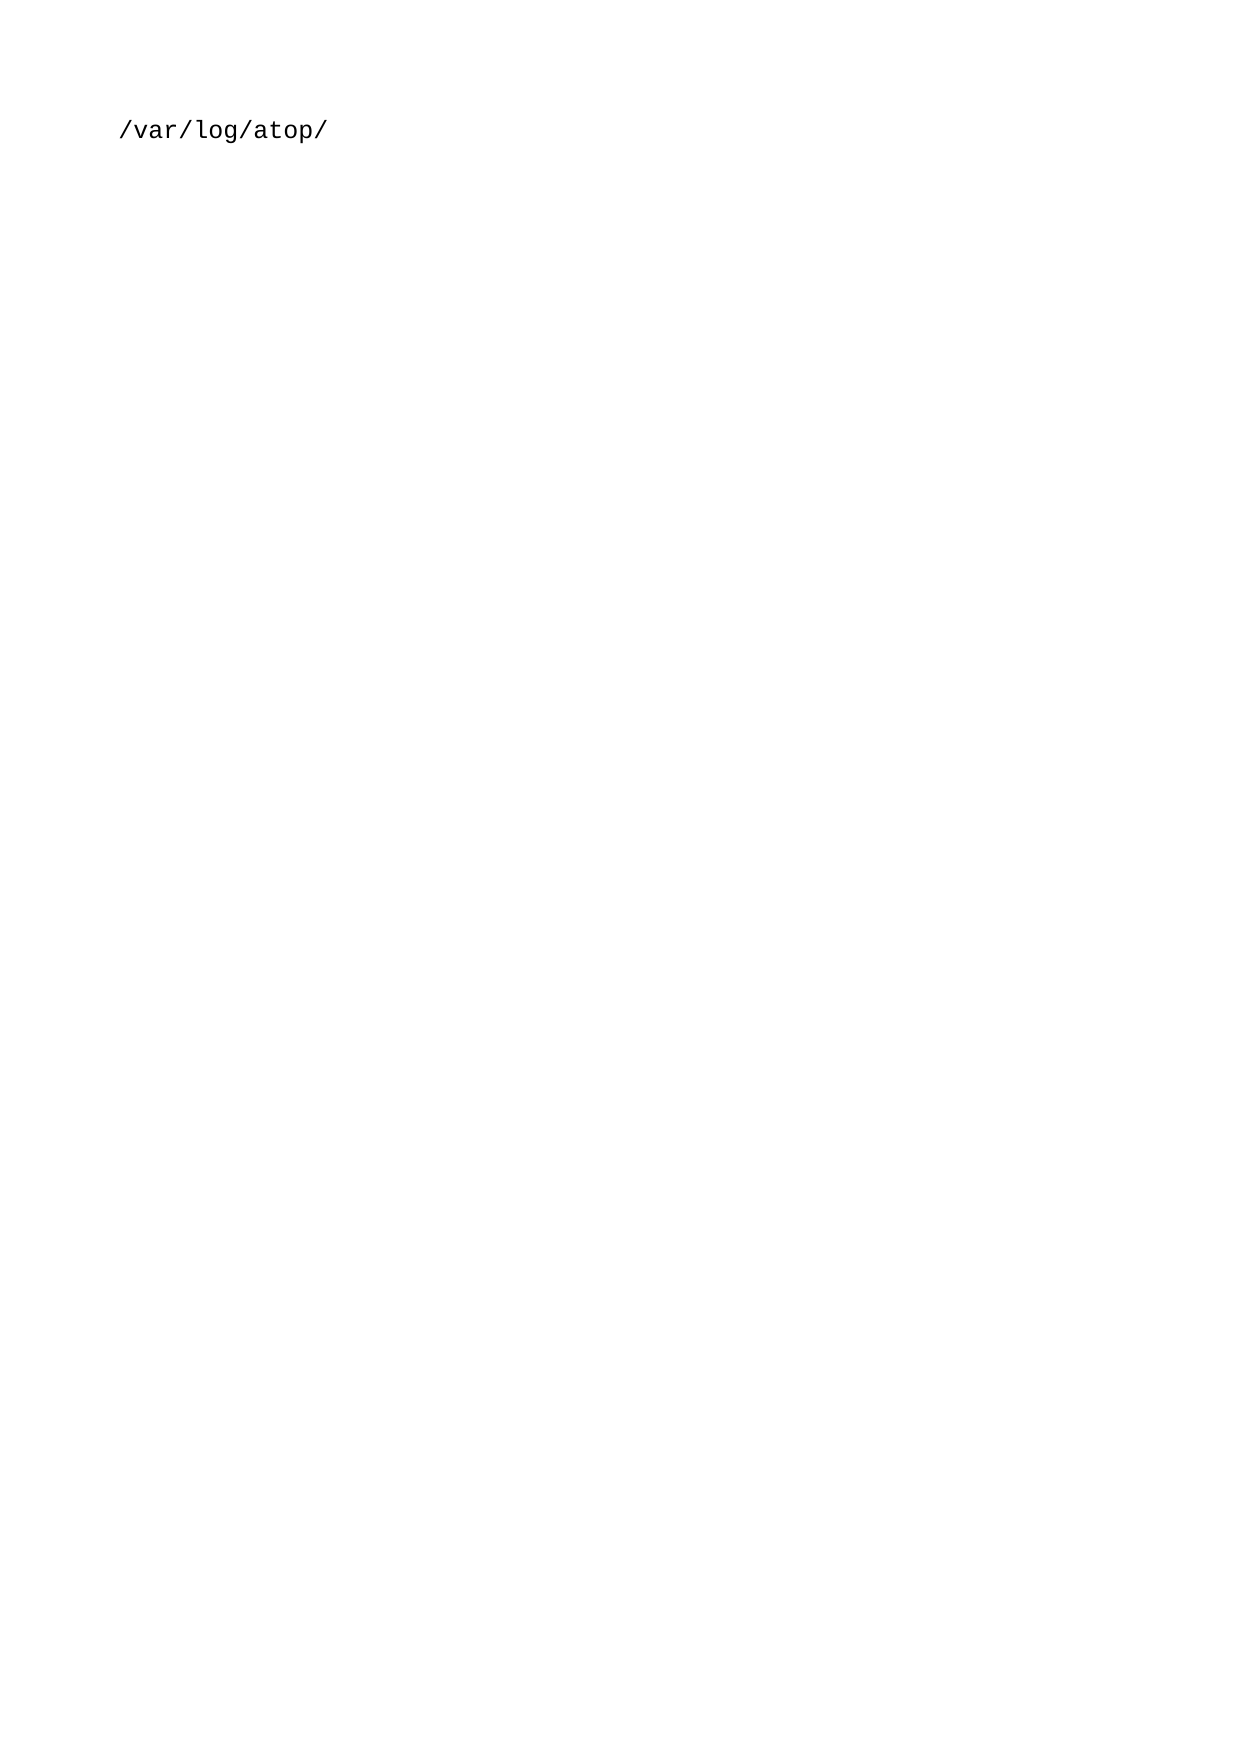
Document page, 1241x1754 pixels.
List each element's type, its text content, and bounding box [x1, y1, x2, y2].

text /var/log/atop/ [118, 118, 1122, 146]
